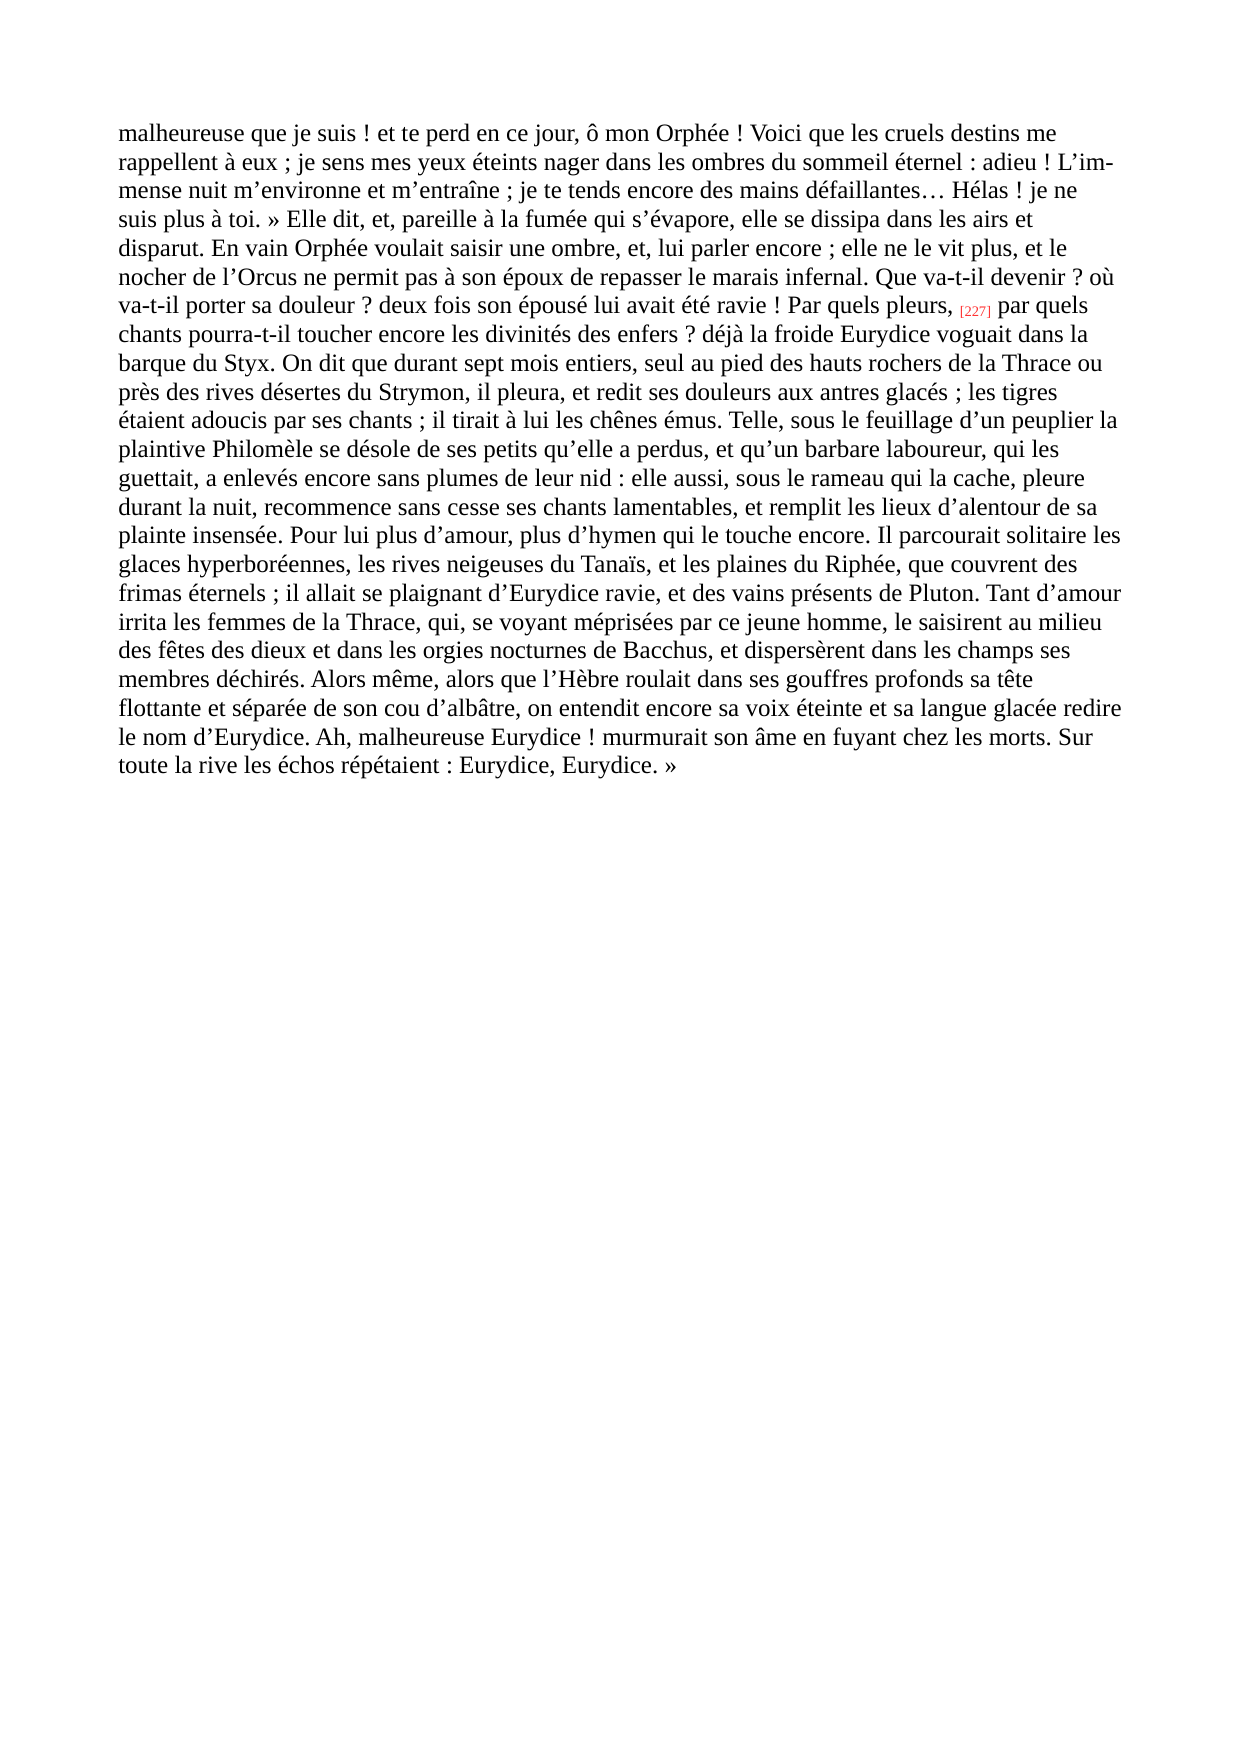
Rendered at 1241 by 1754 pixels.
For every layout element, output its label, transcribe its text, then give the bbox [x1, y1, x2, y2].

text malheureuse que je suis ! et te perd en ce jour, ô mon Orphée ! Voici que les cruels destins me rappellent à eux ; je sens mes yeux éteints nager dans les ombres du sommeil éternel : adieu ! L’im­mense nuit m’environne et m’entraîne ; je te tends encore des mains défaillantes… Hélas ! je ne suis plus à toi. » Elle dit, et, pareille à la fu­mée qui s’évapore, elle se dissipa dans les airs et disparut. En vain Orphée voulait saisir une ombre, et, lui parler encore ; elle ne le vit plus, et le nocher de l’Orcus ne permit pas à son époux de repasser le marais infernal. Que va-t-il devenir ? où va-t-il porter sa douleur ? deux fois son épousé lui avait été ravie ! Par quels pleurs, [227] par quels chants pourra-t-il toucher encore les divinités des enfers ? déjà la froide Eurydice vo­guait dans la barque du Styx. On dit que durant sept mois entiers, seul au pied des hauts rochers de la Thrace ou près des rives désertes du Strymon, il pleura, et redit ses douleurs aux antres glacés ; les tigres étaient adoucis par ses chants ; il tirait à lui les chênes émus. Telle, sous le feuil­lage d’un peuplier la plaintive Philomèle se dé­sole de ses petits qu’elle a perdus, et qu’un bar­bare laboureur, qui les guettait, a enlevés en­core sans plumes de leur nid : elle aussi, sous le rameau qui la cache, pleure durant la nuit, re­commence sans cesse ses chants lamentables, et remplit les lieux d’alentour de sa plainte insen­sée. Pour lui plus d’amour, plus d’hymen qui le touche encore. Il parcourait solitaire les gla­ces hyperboréennes, les rives neigeuses du Ta­naïs, et les plaines du Riphée, que couvrent des frimas éternels ; il allait se plaignant d’Eurydice ravie, et des vains présents de Pluton. Tant d’a­mour irrita les femmes de la Thrace, qui, se voyant méprisées par ce jeune homme, le saisi­rent au milieu des fêtes des dieux et dans les orgies nocturnes de Bacchus, et dispersèrent dans les champs ses membres déchirés. Alors même, alors que l’Hèbre roulait dans ses gouffres profonds sa tête flottante et séparée de son cou d’albâtre, on entendit encore sa voix éteinte et sa langue glacée redire le nom d’Eurydice. Ah, malheureuse Eurydice ! murmurait son âme en fuyant chez les morts. Sur toute la rive les échos répétaient : Eurydice, Eurydice. » [118, 118, 1122, 779]
